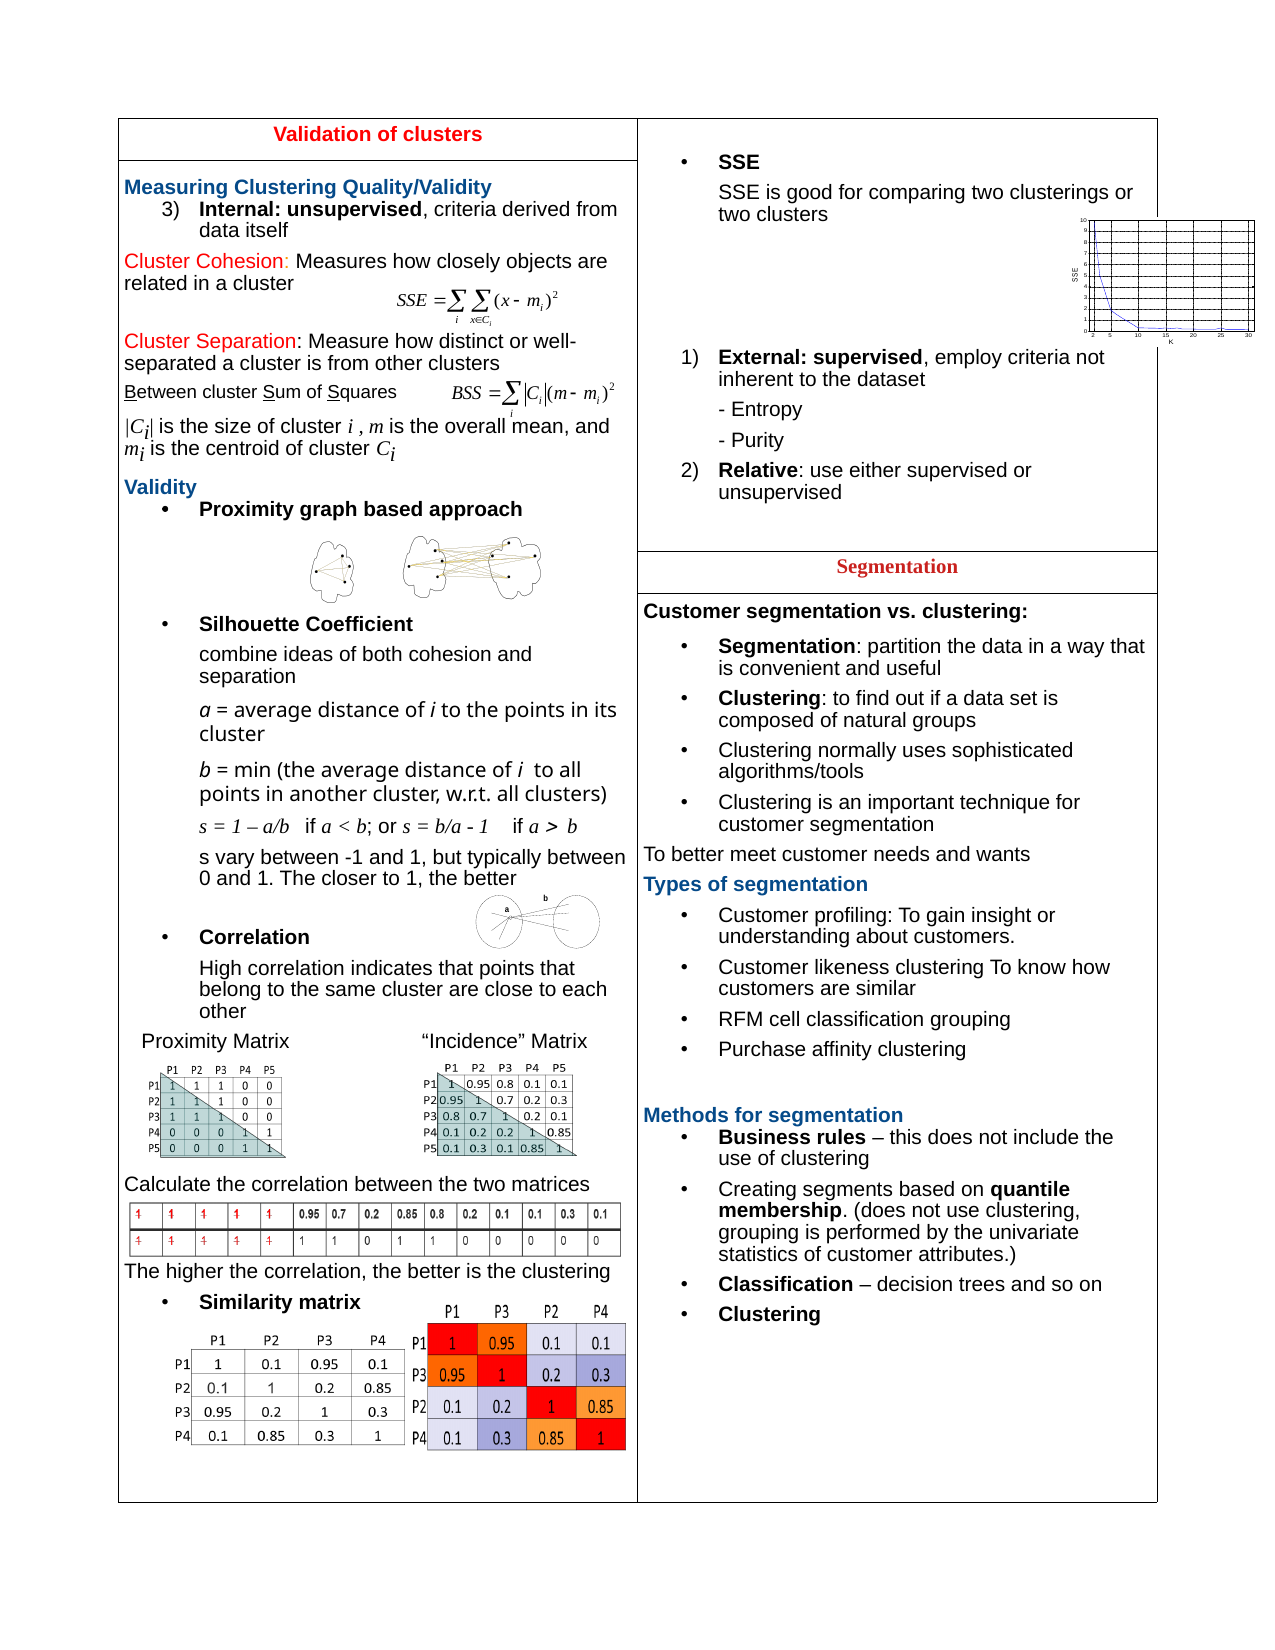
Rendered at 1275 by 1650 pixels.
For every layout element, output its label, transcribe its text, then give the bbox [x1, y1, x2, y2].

picture [310, 536, 541, 603]
picture [123, 1291, 626, 1462]
table_cell Measuring Clustering Quality/Validity Internal: unsupervised, criteria derived from data itself Cluster Cohesion: Measures how closely objects are related in a cluster Cluster Separation: Measure how distinct or well-separated a cluster is from other clusters Between cluster Sum of Squares |Ci| is the size of cluster i , m is the overall mean, and mi is the centroid of cluster Ci Validity Proximity graph based approach Silhouette Coefficient combine ideas of both cohesion and separation a = average distance of i to the points in its cluster b = min (the average distance of i to all points in another cluster, w.r.t. all clusters) s = 1 – a/b if a < b; or s = b/a - 1 if a > b s vary between -1 and 1, but typically between 0 and 1. The closer to 1, the better Correlation High correlation indicates that points that belong to the same cluster are close to each other Proximity Matrix “Incidence” Matrix Calculate the correlation between the two matrices The higher the correlation, the better is the clustering Similarity matrix [119, 161, 637, 1502]
table_cell Segmentation [638, 552, 1157, 593]
picture [129, 1202, 622, 1257]
picture [129, 1058, 286, 1163]
table_cell Customer segmentation vs. clustering: Segmentation: partition the data in a way that is convenient and useful Clustering: to find out if a data set is composed of natural groups Clustering normally uses sophisticated algorithms/tools Clustering is an important technique for customer segmentation To better meet customer needs and wants Types of segmentation Customer profiling: To gain insight or understanding about customers. Customer likeness clustering To know how customers are similar RFM cell classification grouping Purchase affinity clustering Methods for segmentation Business rules – this does not include the use of clustering Creating segments based on quantile membership. (does not use clustering, grouping is performed by the univariate statistics of customer attributes.) Classification – decision trees and so on Clustering [638, 594, 1157, 1502]
picture [403, 1056, 577, 1163]
table_header Validation of clusters [119, 119, 637, 160]
table_header SSE SSE is good for comparing two clusterings or two clusters External: supervised, employ criteria not inherent to the dataset - Entropy - Purity Relative: use either supervised or unsupervised [638, 119, 1157, 551]
